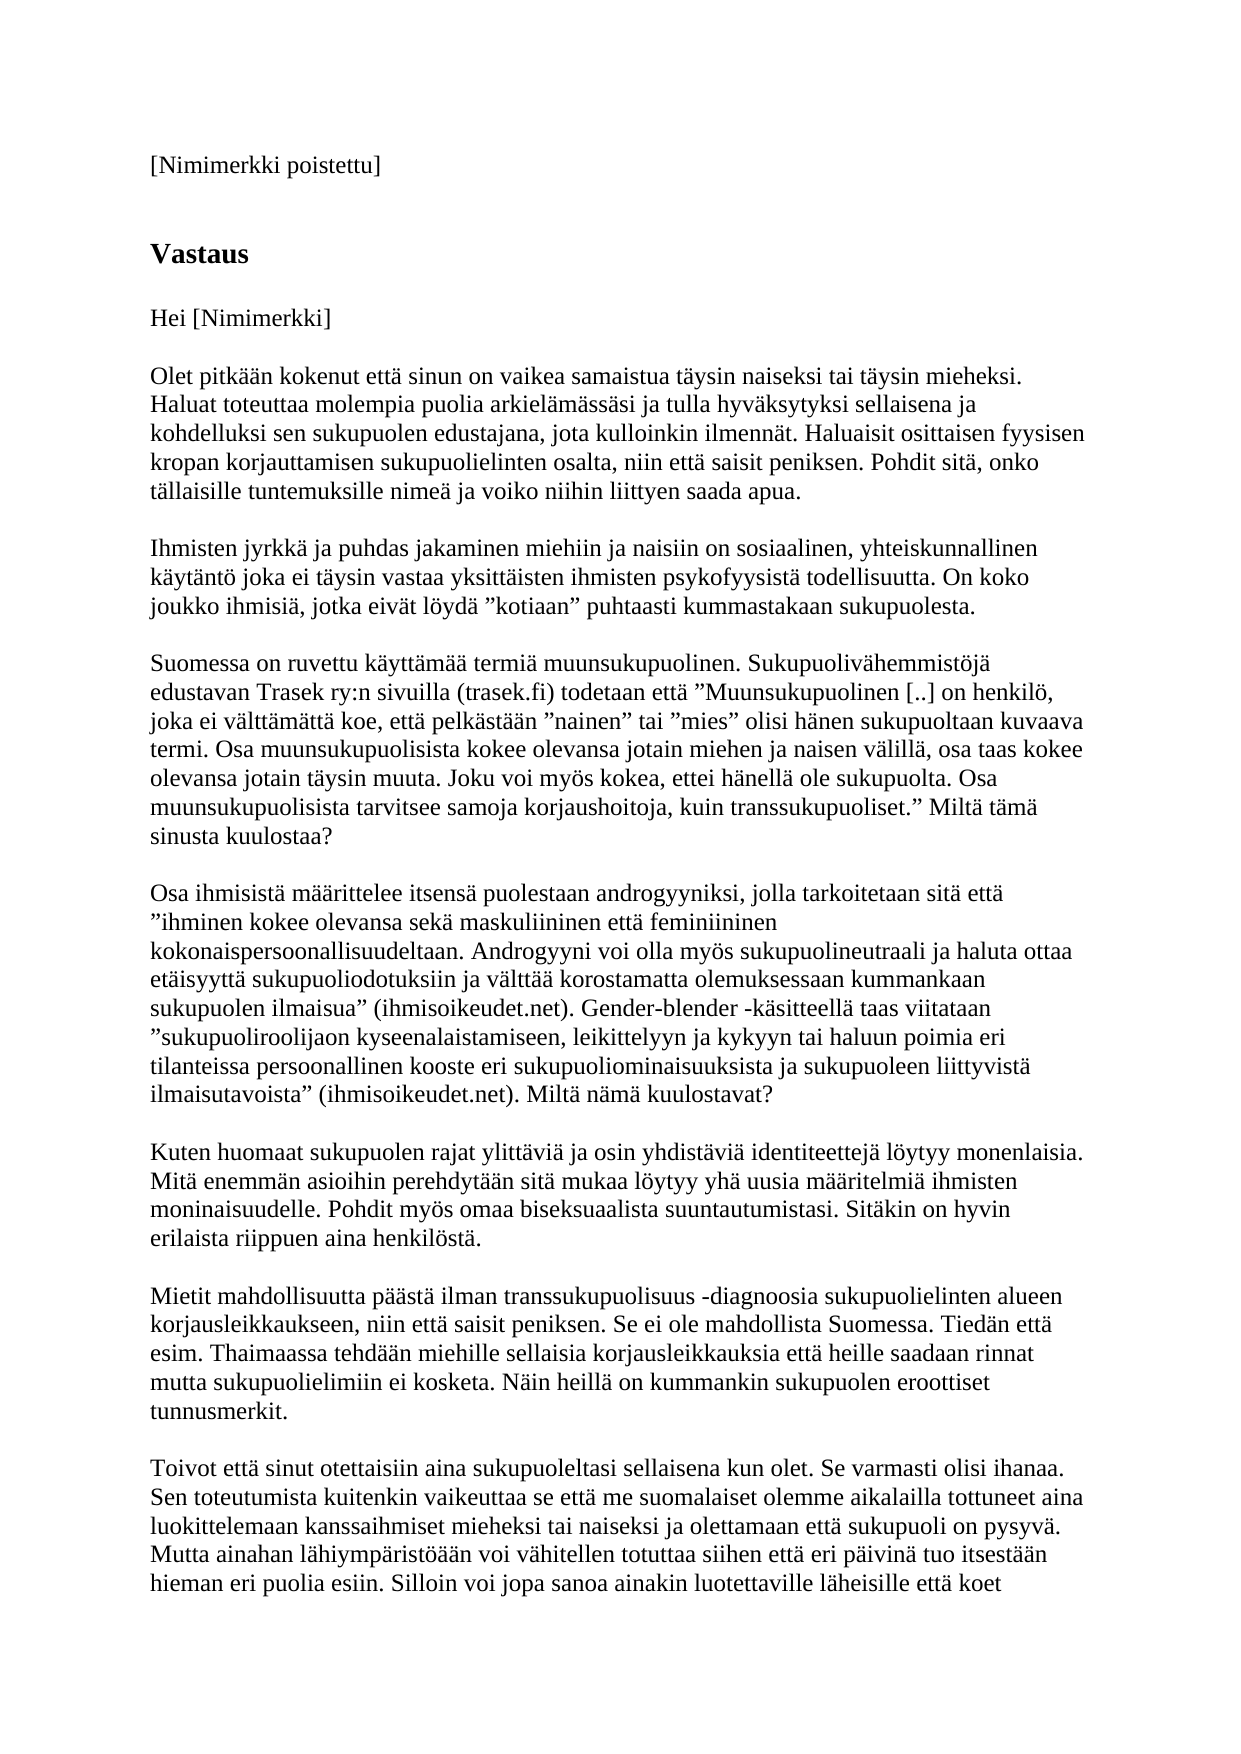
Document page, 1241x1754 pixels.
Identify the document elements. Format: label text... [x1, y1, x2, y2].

text Olet pitkään kokenut että sinun on vaikea samaistua täysin naiseksi tai täysin mieheksi. Haluat toteuttaa molempia puolia arkielämässäsi ja tulla hyväksytyksi sellaisena ja kohdelluksi sen sukupuolen edustajana, jota kulloinkin ilmennät. Haluaisit osittaisen fyysisen kropan korjauttamisen sukupuolielinten osalta, niin että saisit peniksen. Pohdit sitä, onko tällaisille tuntemuksille nimeä ja voiko niihin liittyen saada apua. Ihmisten jyrkkä ja puhdas jakaminen miehiin ja naisiin on sosiaalinen, yhteiskunnallinen käytäntö joka ei täysin vastaa yksittäisten ihmisten psykofyysistä todellisuutta. On koko joukko ihmisiä, jotka eivät löydä ”kotiaan” puhtaasti kummastakaan sukupuolesta. Suomessa on ruvettu käyttämää termiä muunsukupuolinen. Sukupuolivähemmistöjä edustavan Trasek ry:n sivuilla (trasek.fi) todetaan että ”Muunsukupuolinen [..] on henkilö, joka ei välttämättä koe, että pelkästään ”nainen” tai ”mies” olisi hänen sukupuoltaan kuvaava termi. Osa muunsukupuolisista kokee olevansa jotain miehen ja naisen välillä, osa taas kokee olevansa jotain täysin muuta. Joku voi myös kokea, ettei hänellä ole sukupuolta. Osa muunsukupuolisista tarvitsee samoja korjaushoitoja, kuin transsukupuoliset.” Miltä tämä sinusta kuulostaa? Osa ihmisistä määrittelee itsensä puolestaan androgyyniksi, jolla tarkoitetaan sitä että ”ihminen kokee olevansa sekä maskuliininen että feminiininen kokonaispersoonallisuudeltaan. Androgyyni voi olla myös sukupuolineutraali ja haluta ottaa etäisyyttä sukupuoliodotuksiin ja välttää korostamatta olemuksessaan kummankaan sukupuolen ilmaisua” (ihmisoikeudet.net). Gender-blender -käsitteellä taas viitataan ”sukupuoliroolijaon kyseenalaistamiseen, leikittelyyn ja kykyyn tai haluun poimia eri tilanteissa persoonallinen kooste eri sukupuoliominaisuuksista ja sukupuoleen liittyvistä ilmaisutavoista” (ihmisoikeudet.net). Miltä nämä kuulostavat? Kuten huomaat sukupuolen rajat ylittäviä ja osin yhdistäviä identiteettejä löytyy monenlaisia. Mitä enemmän asioihin perehdytään sitä mukaa löytyy yhä uusia määritelmiä ihmisten moninaisuudelle. Pohdit myös omaa biseksuaalista suuntautumistasi. Sitäkin on hyvin erilaista riippuen aina henkilöstä. Mietit mahdollisuutta päästä ilman transsukupuolisuus -diagnoosia sukupuolielinten alueen korjausleikkaukseen, niin että saisit peniksen. Se ei ole mahdollista Suomessa. Tiedän että esim. Thaimaassa tehdään miehille sellaisia korjausleikkauksia että heille saadaan rinnat mutta sukupuolielimiin ei kosketa. Näin heillä on kummankin sukupuolen eroottiset tunnusmerkit. Toivot että sinut otettaisiin aina sukupuoleltasi sellaisena kun olet. Se varmasti olisi ihanaa. Sen toteutumista kuitenkin vaikeuttaa se että me suomalaiset olemme aikalailla tottuneet aina luokittelemaan kanssaihmiset mieheksi tai naiseksi ja olettamaan että sukupuoli on pysyvä. Mutta ainahan lähiympäristöään voi vähitellen totuttaa siihen että eri päivinä tuo itsestään hieman eri puolia esiin. Silloin voi jopa sanoa ainakin luotettaville läheisille että koet [150, 332, 1090, 1597]
text Vastaus [150, 236, 1090, 270]
text [Nimimerkki poistettu] [150, 150, 1090, 179]
text Hei [Nimimerkki] [150, 303, 1090, 332]
